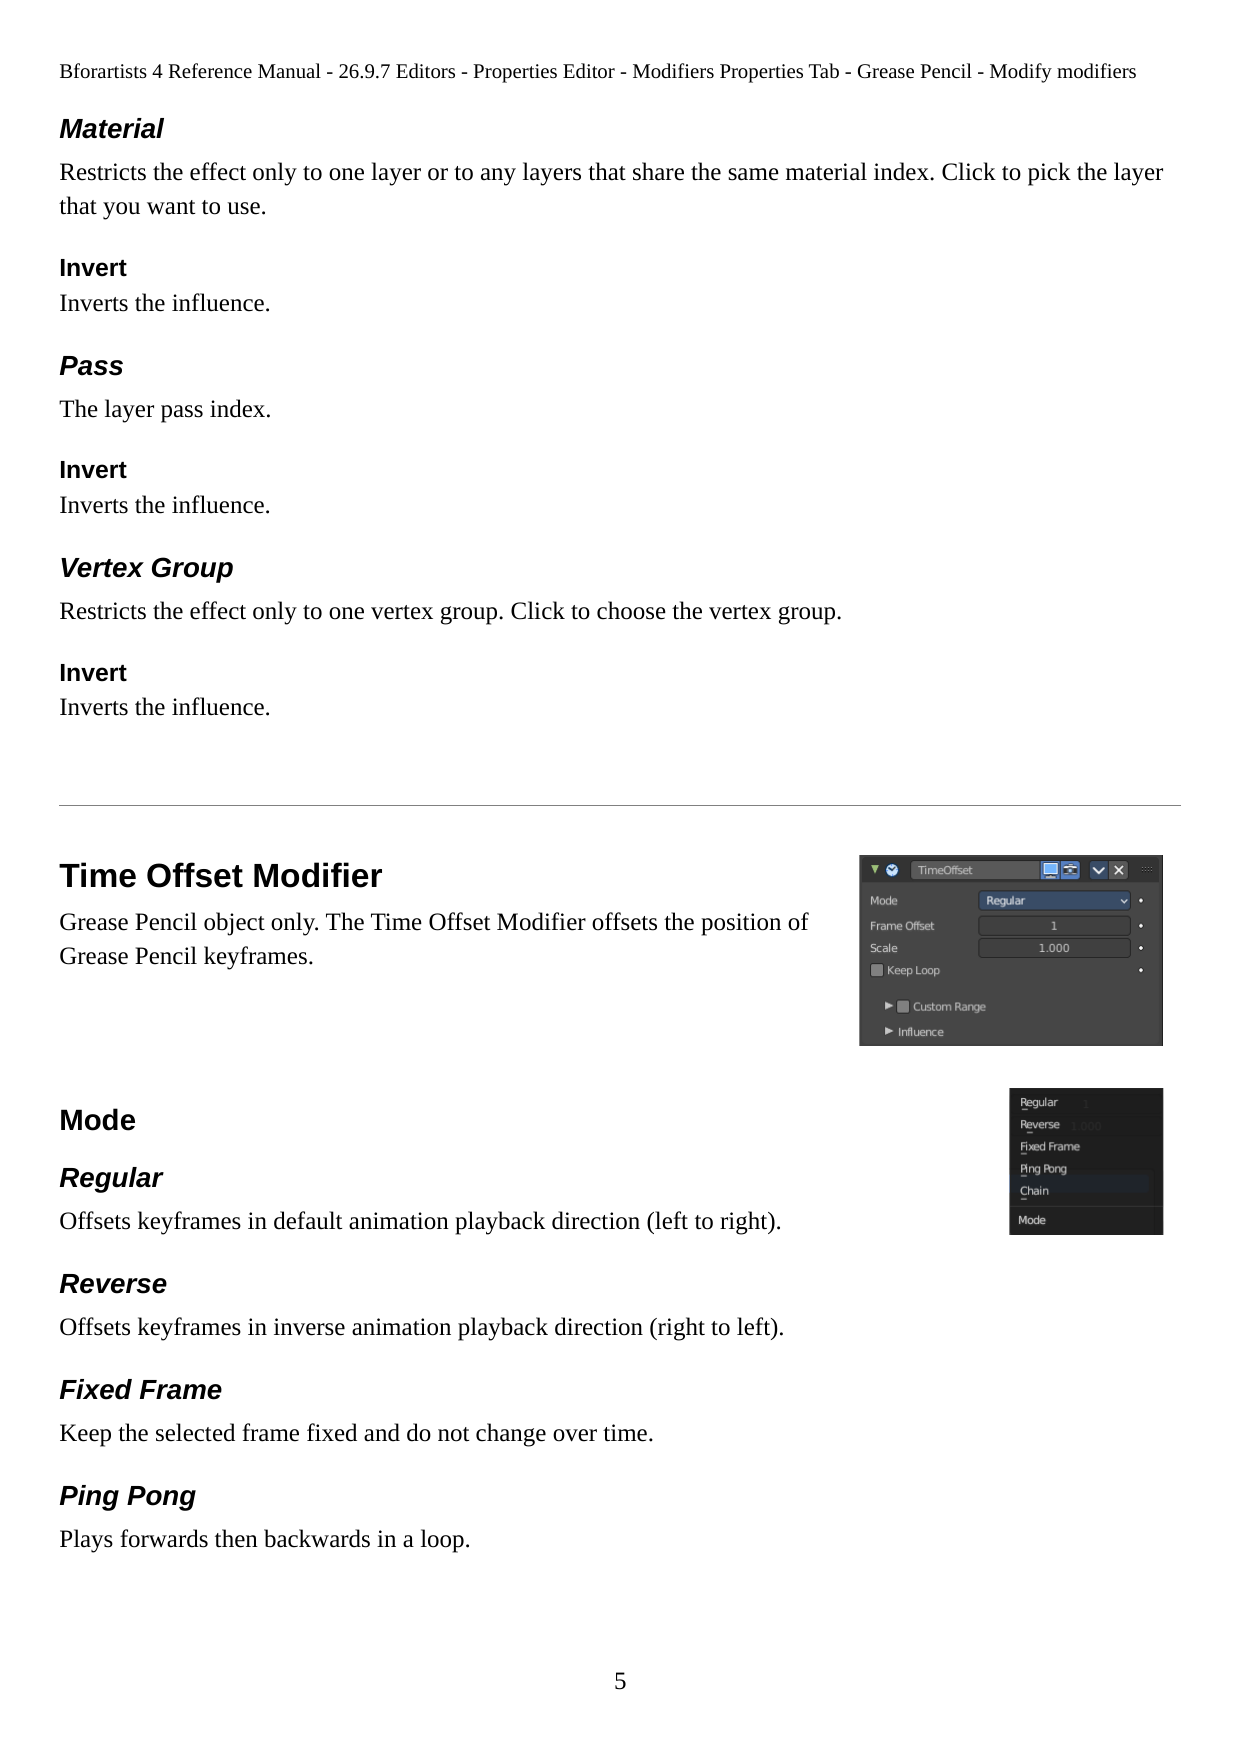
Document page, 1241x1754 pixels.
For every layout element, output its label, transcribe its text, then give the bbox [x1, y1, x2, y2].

picture [859, 855, 1164, 1046]
text Keep the selected frame fixed and do not change over time. [59, 1418, 1181, 1447]
subtitle Fixed Frame [59, 1373, 1181, 1405]
picture [1009, 1088, 1164, 1235]
subtitle [1164, 1103, 1181, 1137]
subtitle Time Offset Modifier [59, 856, 859, 894]
subtitle Regular [59, 1162, 1009, 1193]
text Plays forwards then backwards in a loop. [59, 1524, 1181, 1553]
subtitle Invert [59, 455, 1181, 484]
subtitle Invert [59, 253, 1181, 282]
subtitle [1164, 1162, 1181, 1193]
subtitle Reverse [59, 1268, 1181, 1299]
subtitle Vertex Group [59, 552, 1181, 583]
text Offsets keyframes in default animation playback direction (left to right). [59, 1206, 1009, 1235]
subtitle Ping Pong [59, 1479, 1181, 1511]
text Restricts the effect only to one layer or to any layers that share the same material index. Click to pick the layer that you want to use. [59, 157, 1181, 220]
text Inverts the influence. [59, 288, 1181, 317]
text The layer pass index. [59, 394, 1181, 422]
subtitle Invert [59, 658, 1181, 686]
subtitle Pass [59, 349, 1181, 381]
text Inverts the influence. [59, 692, 1181, 721]
text Grease Pencil object only. The Time Offset Modifier offsets the position of Grease Pencil keyframes. [59, 907, 859, 970]
subtitle Mode [59, 1103, 1009, 1137]
text Offsets keyframes in inverse animation playback direction (right to left). [59, 1312, 1181, 1341]
text Inverts the influence. [59, 490, 1181, 519]
subtitle Material [59, 113, 1181, 144]
subtitle [1164, 856, 1181, 894]
text Restricts the effect only to one vertex group. Click to choose the vertex group. [59, 596, 1181, 625]
